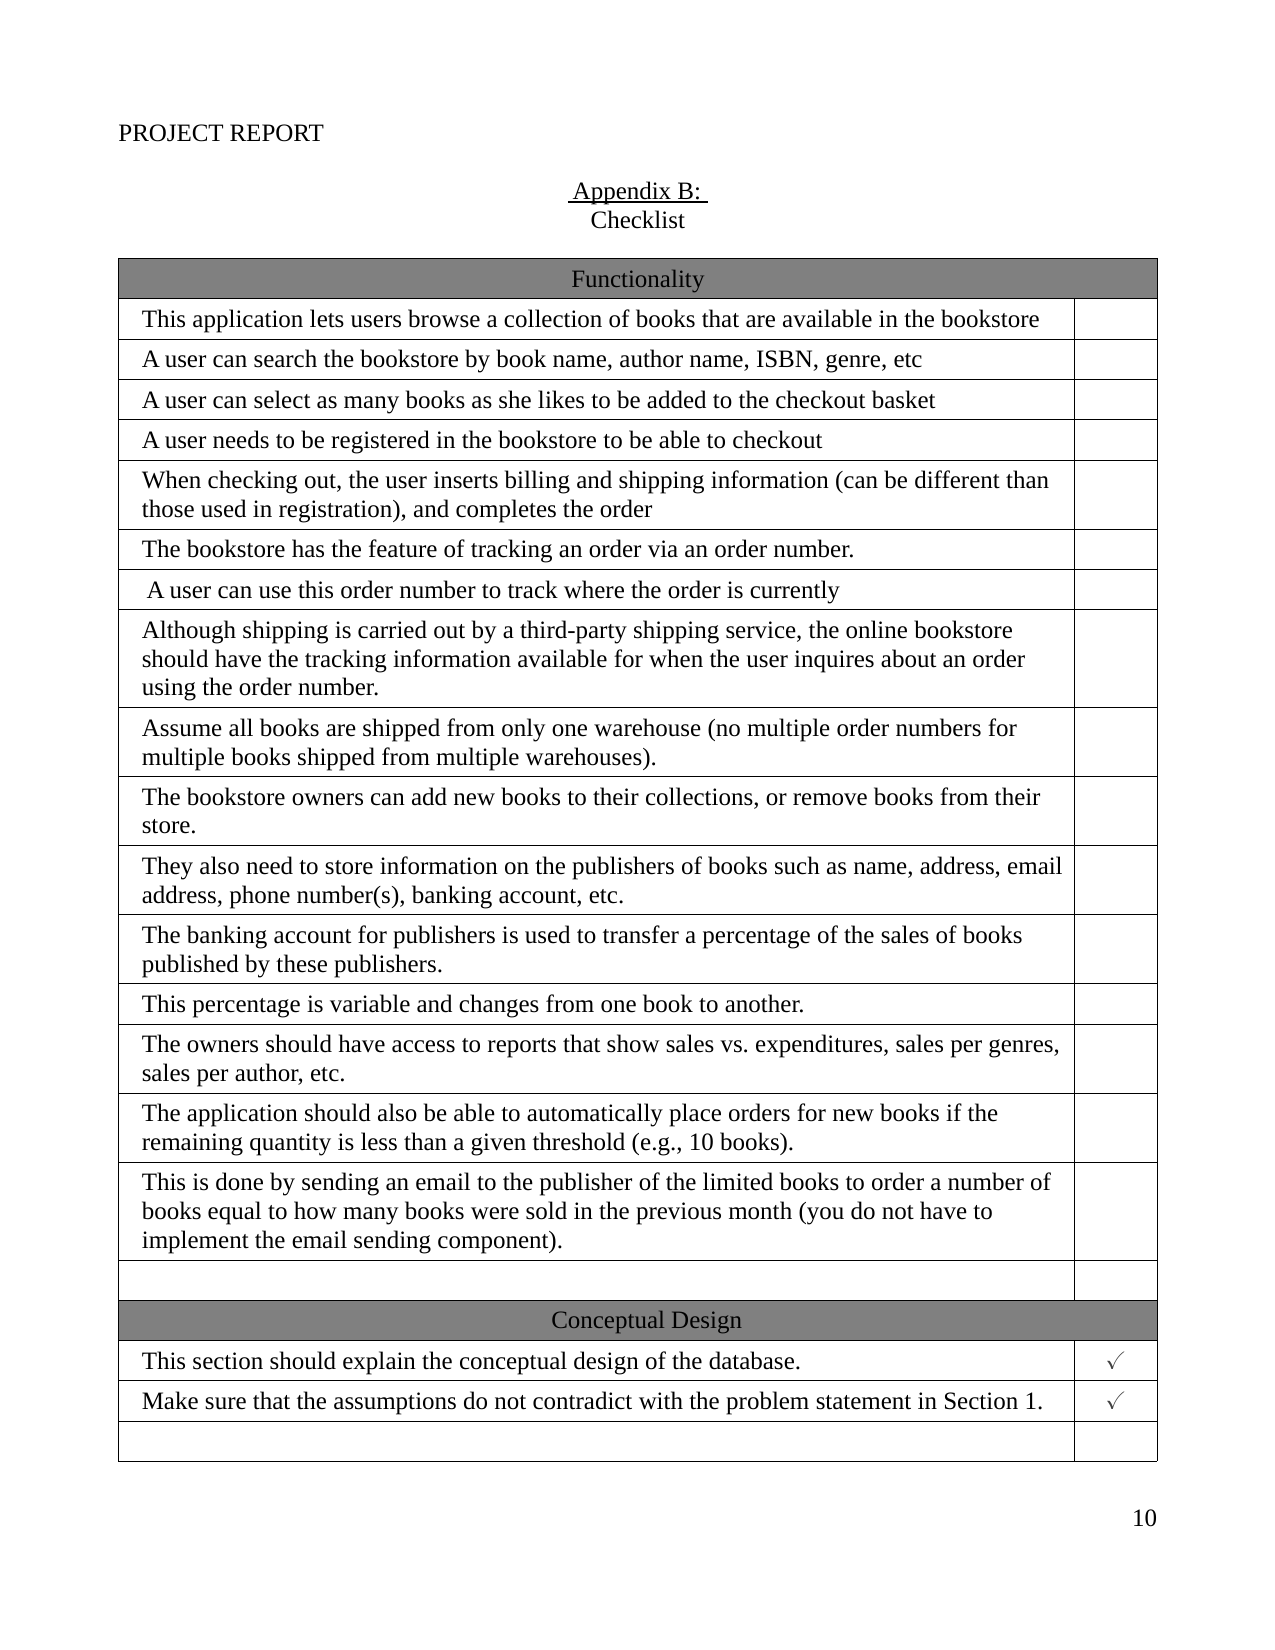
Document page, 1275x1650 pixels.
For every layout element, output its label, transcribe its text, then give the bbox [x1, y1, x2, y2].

table_cell [1075, 915, 1157, 983]
table_cell [1075, 610, 1157, 707]
table_cell A user needs to be registered in the bookstore to be able to checkout [119, 420, 1074, 459]
table_cell This section should explain the conceptual design of the database. [119, 1341, 1074, 1380]
table_cell The application should also be able to automatically place orders for new books if the remaining quantity is less than a given threshold (e.g., 10 books). [119, 1094, 1074, 1162]
table_cell The banking account for publishers is used to transfer a percentage of the sales of books published by these publishers. [119, 915, 1074, 983]
table_cell [1075, 1094, 1157, 1162]
text Checklist [118, 205, 1157, 234]
table_cell ✓ [1075, 1341, 1157, 1380]
table_cell [1075, 380, 1157, 419]
table_cell This is done by sending an email to the publisher of the limited books to order a number of books equal to how many books were sold in the previous month (you do not have to implement the email sending component). [119, 1163, 1074, 1259]
table_cell When checking out, the user inserts billing and shipping information (can be different than those used in registration), and completes the order [119, 461, 1074, 528]
table_cell [119, 1261, 1074, 1300]
table_cell [1075, 340, 1157, 379]
table_cell This percentage is variable and changes from one book to another. [119, 984, 1074, 1023]
table_cell Although shipping is carried out by a third-party shipping service, the online bookstore should have the tracking information available for when the user inquires about an order using the order number. [119, 610, 1074, 707]
table_cell [1075, 1261, 1157, 1300]
table_cell The owners should have access to reports that show sales vs. expenditures, sales per genres, sales per author, etc. [119, 1025, 1074, 1093]
table_cell [1075, 1422, 1157, 1461]
table_cell [1075, 984, 1157, 1023]
table_cell [1075, 299, 1157, 338]
table_cell ✓ [1075, 1381, 1157, 1421]
table_cell A user can select as many books as she likes to be added to the checkout basket [119, 380, 1074, 419]
table_cell A user can search the bookstore by book name, author name, ISBN, genre, etc [119, 340, 1074, 379]
table_cell The bookstore has the feature of tracking an order via an order number. [119, 530, 1074, 569]
table_cell Make sure that the assumptions do not contradict with the problem statement in Section 1. [119, 1381, 1074, 1421]
table_cell [1075, 777, 1157, 845]
table_cell [1075, 461, 1157, 528]
table_cell [1075, 1025, 1157, 1093]
table_cell Conceptual Design [119, 1301, 1157, 1340]
table_header Functionality [119, 259, 1157, 298]
table_cell The bookstore owners can add new books to their collections, or remove books from their store. [119, 777, 1074, 845]
table_cell [119, 1422, 1074, 1461]
table_cell Assume all books are shipped from only one warehouse (no multiple order numbers for multiple books shipped from multiple warehouses). [119, 708, 1074, 776]
table_cell [1075, 846, 1157, 914]
table_cell [1075, 1163, 1157, 1259]
table_cell [1075, 420, 1157, 459]
table_cell [1075, 530, 1157, 569]
table_cell A user can use this order number to track where the order is currently [119, 570, 1074, 609]
text Appendix B: [118, 176, 1157, 205]
table_cell This application lets users browse a collection of books that are available in the bookstore [119, 299, 1074, 338]
table_cell [1075, 570, 1157, 609]
table_cell They also need to store information on the publishers of books such as name, address, email address, phone number(s), banking account, etc. [119, 846, 1074, 914]
table_cell [1075, 708, 1157, 776]
